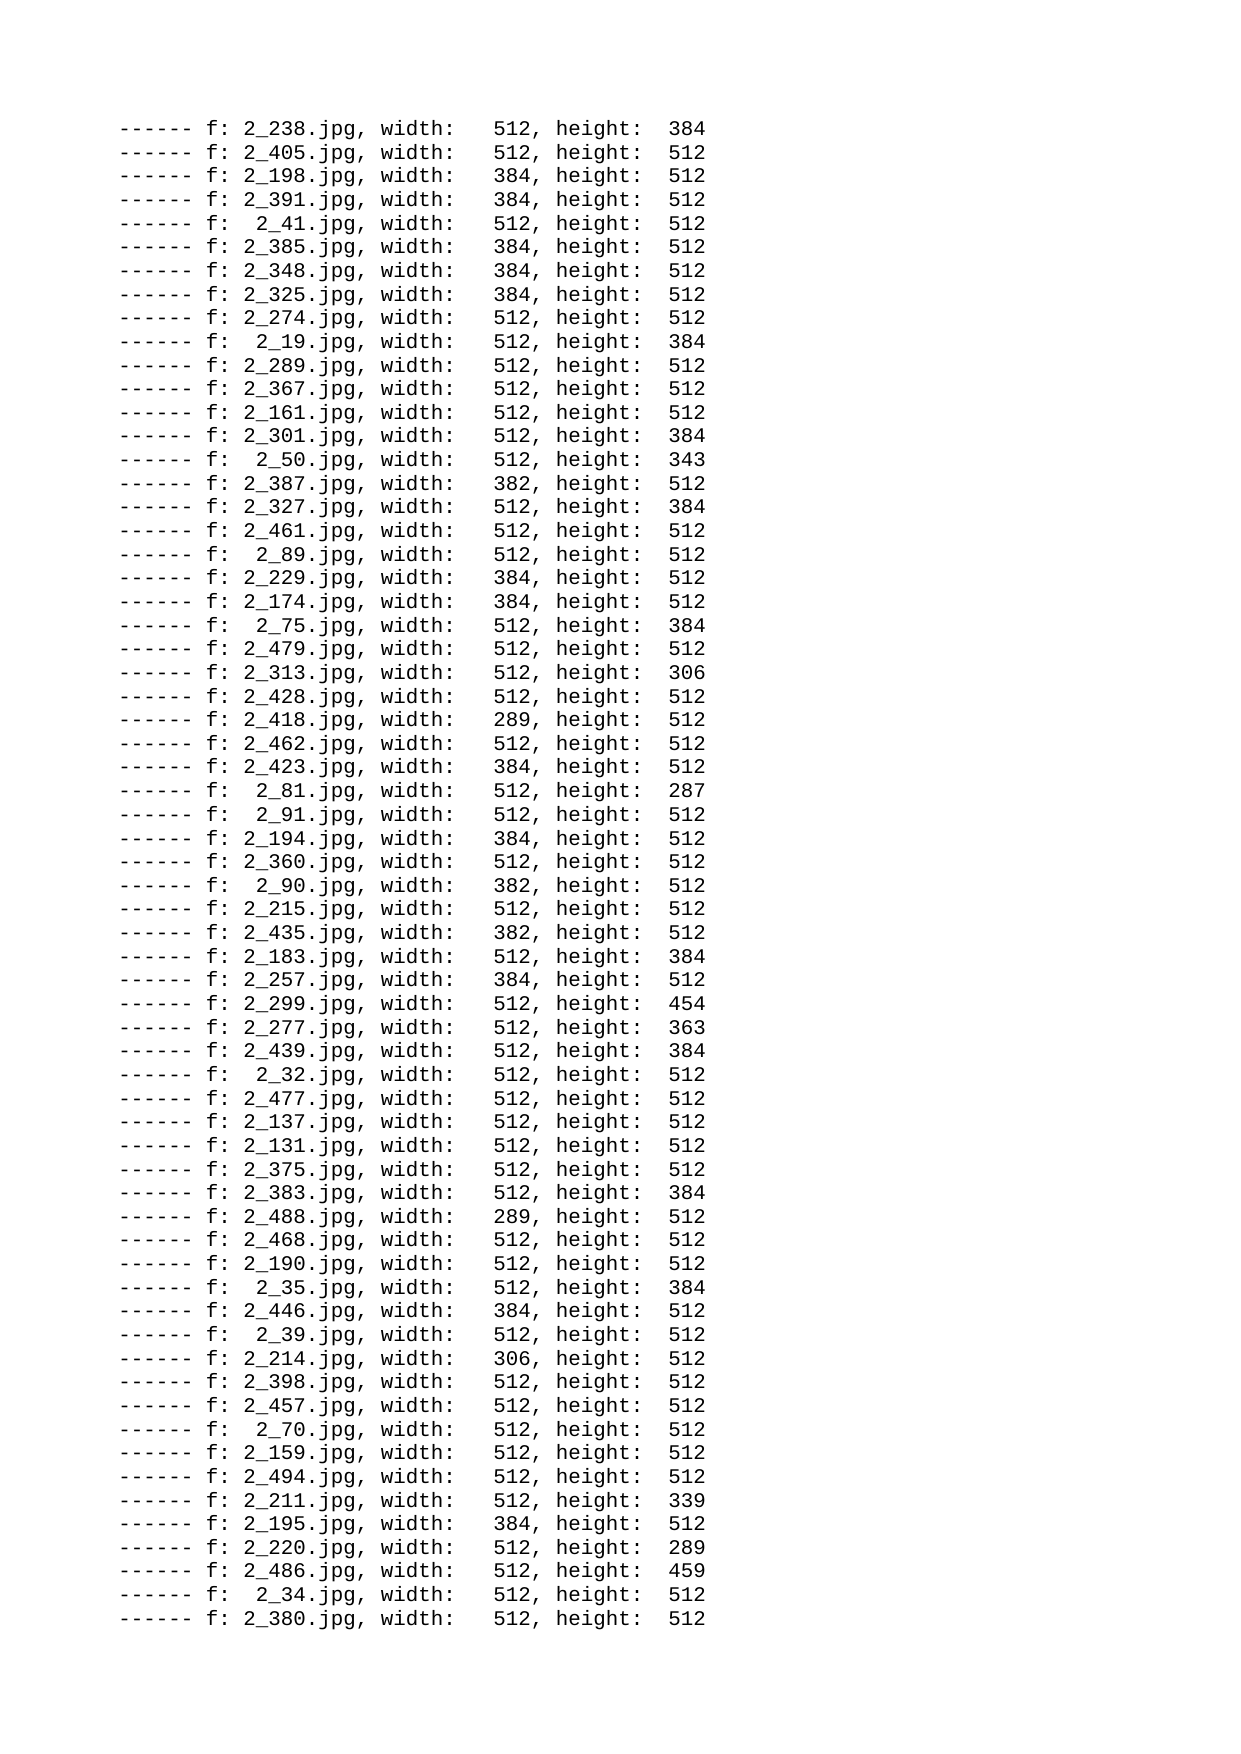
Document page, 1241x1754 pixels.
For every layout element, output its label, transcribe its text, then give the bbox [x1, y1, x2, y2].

text ------ f: 2_41.jpg, width: 512, height: 512 [118, 213, 1122, 236]
text ------ f: 2_274.jpg, width: 512, height: 512 [118, 307, 1122, 331]
text ------ f: 2_462.jpg, width: 512, height: 512 [118, 733, 1122, 757]
text ------ f: 2_238.jpg, width: 512, height: 384 [118, 118, 1122, 142]
text ------ f: 2_477.jpg, width: 512, height: 512 [118, 1088, 1122, 1111]
text ------ f: 2_418.jpg, width: 289, height: 512 [118, 709, 1122, 733]
text ------ f: 2_89.jpg, width: 512, height: 512 [118, 544, 1122, 567]
text ------ f: 2_220.jpg, width: 512, height: 289 [118, 1537, 1122, 1561]
text ------ f: 2_214.jpg, width: 306, height: 512 [118, 1348, 1122, 1371]
text ------ f: 2_19.jpg, width: 512, height: 384 [118, 331, 1122, 354]
text ------ f: 2_299.jpg, width: 512, height: 454 [118, 993, 1122, 1017]
text ------ f: 2_387.jpg, width: 382, height: 512 [118, 473, 1122, 496]
text ------ f: 2_423.jpg, width: 384, height: 512 [118, 757, 1122, 780]
text ------ f: 2_325.jpg, width: 384, height: 512 [118, 284, 1122, 307]
text ------ f: 2_398.jpg, width: 512, height: 512 [118, 1371, 1122, 1395]
text ------ f: 2_198.jpg, width: 384, height: 512 [118, 165, 1122, 189]
text ------ f: 2_383.jpg, width: 512, height: 384 [118, 1182, 1122, 1206]
text ------ f: 2_91.jpg, width: 512, height: 512 [118, 804, 1122, 827]
text ------ f: 2_190.jpg, width: 512, height: 512 [118, 1253, 1122, 1277]
text ------ f: 2_486.jpg, width: 512, height: 459 [118, 1561, 1122, 1584]
text ------ f: 2_70.jpg, width: 512, height: 512 [118, 1419, 1122, 1442]
text ------ f: 2_446.jpg, width: 384, height: 512 [118, 1300, 1122, 1324]
text ------ f: 2_391.jpg, width: 384, height: 512 [118, 189, 1122, 213]
text ------ f: 2_405.jpg, width: 512, height: 512 [118, 142, 1122, 165]
text ------ f: 2_468.jpg, width: 512, height: 512 [118, 1229, 1122, 1253]
text ------ f: 2_50.jpg, width: 512, height: 343 [118, 449, 1122, 473]
text ------ f: 2_32.jpg, width: 512, height: 512 [118, 1064, 1122, 1088]
text ------ f: 2_215.jpg, width: 512, height: 512 [118, 898, 1122, 922]
text ------ f: 2_34.jpg, width: 512, height: 512 [118, 1584, 1122, 1608]
text ------ f: 2_327.jpg, width: 512, height: 384 [118, 496, 1122, 520]
text ------ f: 2_194.jpg, width: 384, height: 512 [118, 827, 1122, 851]
text ------ f: 2_494.jpg, width: 512, height: 512 [118, 1466, 1122, 1489]
text ------ f: 2_81.jpg, width: 512, height: 287 [118, 780, 1122, 804]
text ------ f: 2_380.jpg, width: 512, height: 512 [118, 1608, 1122, 1631]
text ------ f: 2_195.jpg, width: 384, height: 512 [118, 1513, 1122, 1537]
text ------ f: 2_435.jpg, width: 382, height: 512 [118, 922, 1122, 946]
text ------ f: 2_159.jpg, width: 512, height: 512 [118, 1442, 1122, 1466]
text ------ f: 2_457.jpg, width: 512, height: 512 [118, 1395, 1122, 1419]
text ------ f: 2_174.jpg, width: 384, height: 512 [118, 591, 1122, 615]
text ------ f: 2_479.jpg, width: 512, height: 512 [118, 638, 1122, 662]
text ------ f: 2_211.jpg, width: 512, height: 339 [118, 1489, 1122, 1513]
text ------ f: 2_161.jpg, width: 512, height: 512 [118, 402, 1122, 426]
text ------ f: 2_375.jpg, width: 512, height: 512 [118, 1158, 1122, 1182]
text ------ f: 2_39.jpg, width: 512, height: 512 [118, 1324, 1122, 1348]
text ------ f: 2_289.jpg, width: 512, height: 512 [118, 354, 1122, 378]
text ------ f: 2_301.jpg, width: 512, height: 384 [118, 426, 1122, 449]
text ------ f: 2_183.jpg, width: 512, height: 384 [118, 946, 1122, 969]
text ------ f: 2_229.jpg, width: 384, height: 512 [118, 567, 1122, 591]
text ------ f: 2_367.jpg, width: 512, height: 512 [118, 378, 1122, 402]
text ------ f: 2_35.jpg, width: 512, height: 384 [118, 1277, 1122, 1300]
text ------ f: 2_385.jpg, width: 384, height: 512 [118, 236, 1122, 260]
text ------ f: 2_461.jpg, width: 512, height: 512 [118, 520, 1122, 544]
text ------ f: 2_137.jpg, width: 512, height: 512 [118, 1111, 1122, 1135]
text ------ f: 2_75.jpg, width: 512, height: 384 [118, 615, 1122, 638]
text ------ f: 2_90.jpg, width: 382, height: 512 [118, 875, 1122, 898]
text ------ f: 2_348.jpg, width: 384, height: 512 [118, 260, 1122, 284]
text ------ f: 2_360.jpg, width: 512, height: 512 [118, 851, 1122, 875]
text ------ f: 2_257.jpg, width: 384, height: 512 [118, 969, 1122, 993]
text ------ f: 2_131.jpg, width: 512, height: 512 [118, 1135, 1122, 1158]
text ------ f: 2_277.jpg, width: 512, height: 363 [118, 1017, 1122, 1040]
text ------ f: 2_488.jpg, width: 289, height: 512 [118, 1206, 1122, 1229]
text ------ f: 2_428.jpg, width: 512, height: 512 [118, 686, 1122, 709]
text ------ f: 2_313.jpg, width: 512, height: 306 [118, 662, 1122, 686]
text ------ f: 2_439.jpg, width: 512, height: 384 [118, 1040, 1122, 1064]
